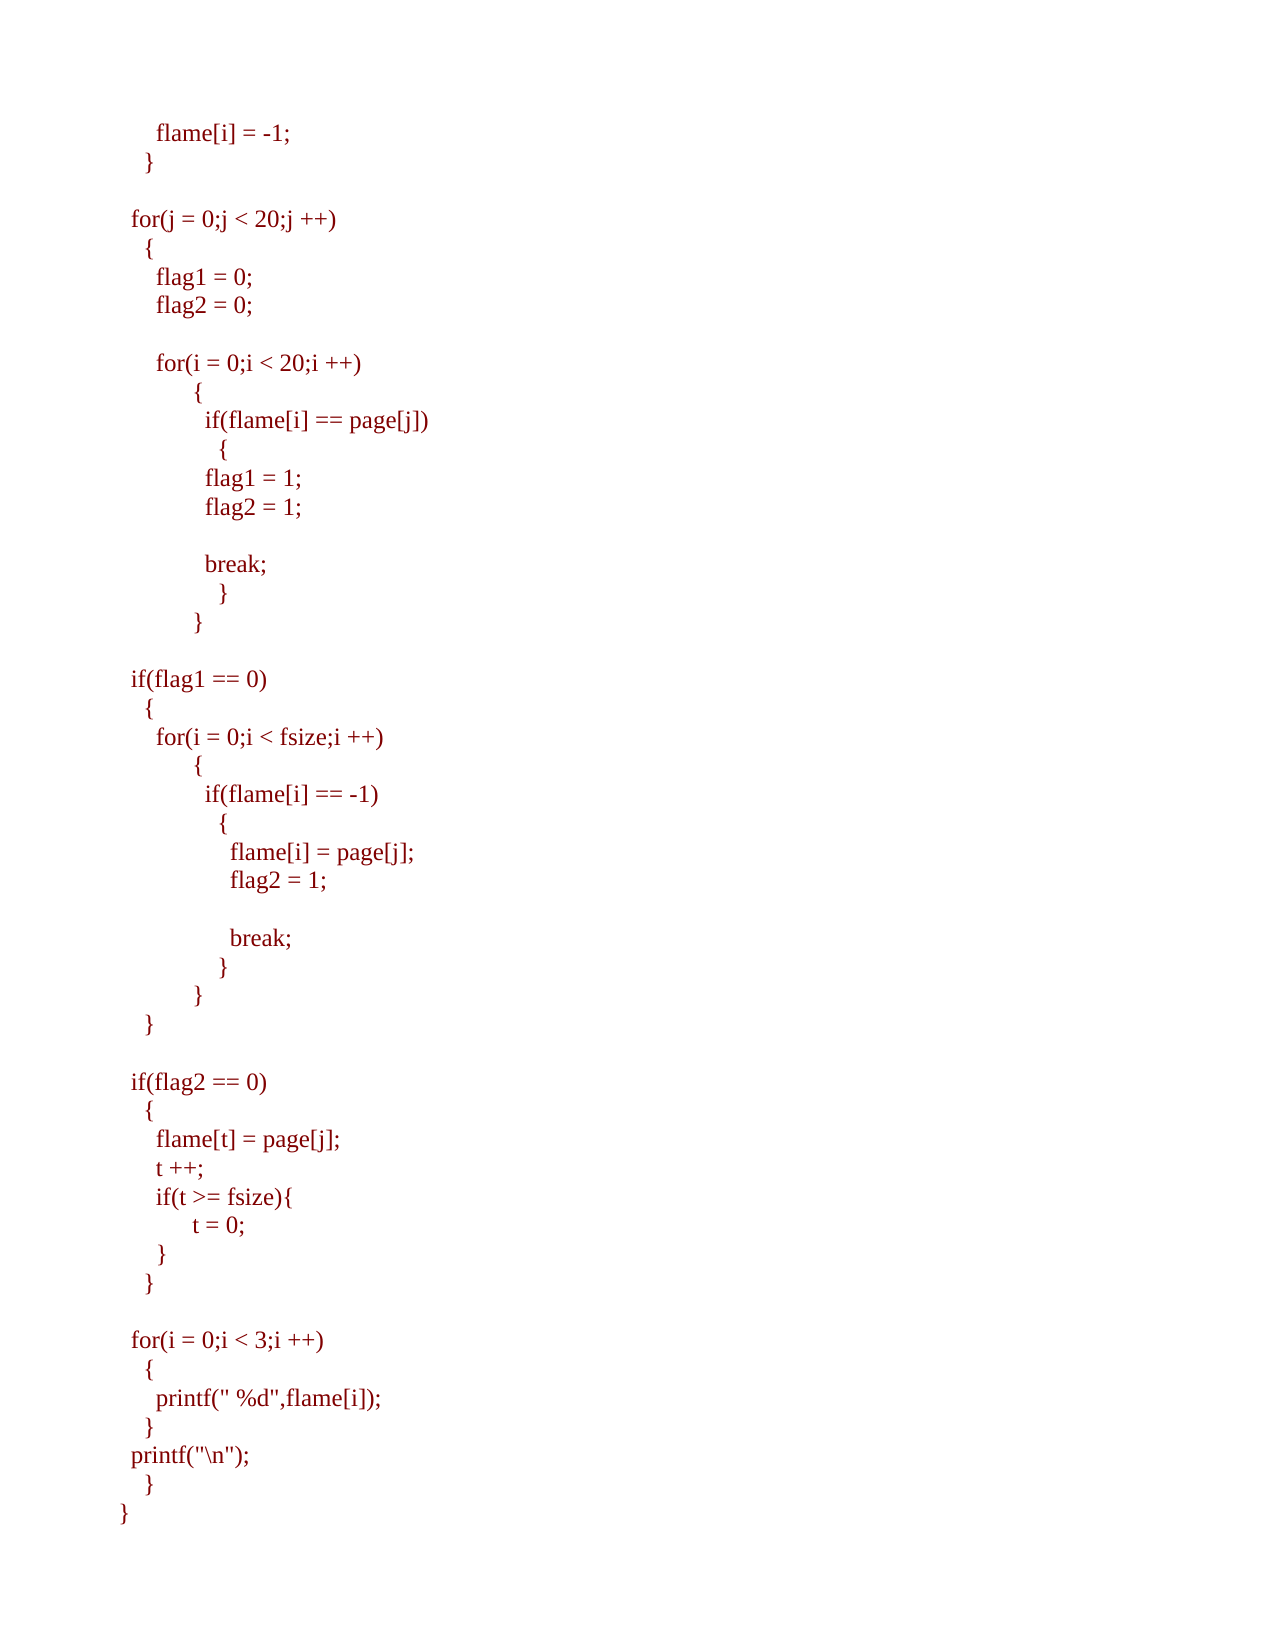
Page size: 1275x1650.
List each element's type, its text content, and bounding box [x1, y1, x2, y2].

text } [118, 1469, 1157, 1498]
text for(i = 0;i < 20;i ++) [118, 348, 1157, 377]
text printf(" %d",flame[i]); [118, 1383, 1157, 1412]
text if(flame[i] == page[j]) [118, 406, 1157, 434]
text { [118, 434, 1157, 463]
text flag2 = 1; [118, 492, 1157, 521]
text { [118, 751, 1157, 779]
text } [118, 1412, 1157, 1441]
text flag1 = 0; [118, 262, 1157, 291]
text t ++; [118, 1153, 1157, 1182]
text } [118, 1268, 1157, 1297]
text } [118, 607, 1157, 636]
text } [118, 147, 1157, 176]
text t = 0; [118, 1211, 1157, 1239]
text { [118, 233, 1157, 262]
text if(flag2 == 0) [118, 1067, 1157, 1096]
text } [118, 952, 1157, 981]
text flame[i] = -1; [118, 118, 1157, 147]
text flame[i] = page[j]; [118, 837, 1157, 866]
text } [118, 1498, 1157, 1527]
text flag2 = 1; [118, 866, 1157, 894]
text break; [118, 549, 1157, 578]
text } [118, 1239, 1157, 1268]
text for(j = 0;j < 20;j ++) [118, 204, 1157, 233]
text for(i = 0;i < fsize;i ++) [118, 722, 1157, 751]
text flag2 = 0; [118, 291, 1157, 319]
text } [118, 981, 1157, 1009]
text for(i = 0;i < 3;i ++) [118, 1326, 1157, 1354]
text printf("\n"); [118, 1441, 1157, 1469]
text if(flag1 == 0) [118, 664, 1157, 693]
text break; [118, 923, 1157, 952]
text flag1 = 1; [118, 463, 1157, 492]
text { [118, 1096, 1157, 1124]
text } [118, 1009, 1157, 1038]
text flame[t] = page[j]; [118, 1124, 1157, 1153]
text if(flame[i] == -1) [118, 779, 1157, 808]
text { [118, 377, 1157, 406]
text if(t >= fsize){ [118, 1182, 1157, 1211]
text } [118, 578, 1157, 607]
text { [118, 1354, 1157, 1383]
text { [118, 808, 1157, 837]
text { [118, 693, 1157, 722]
